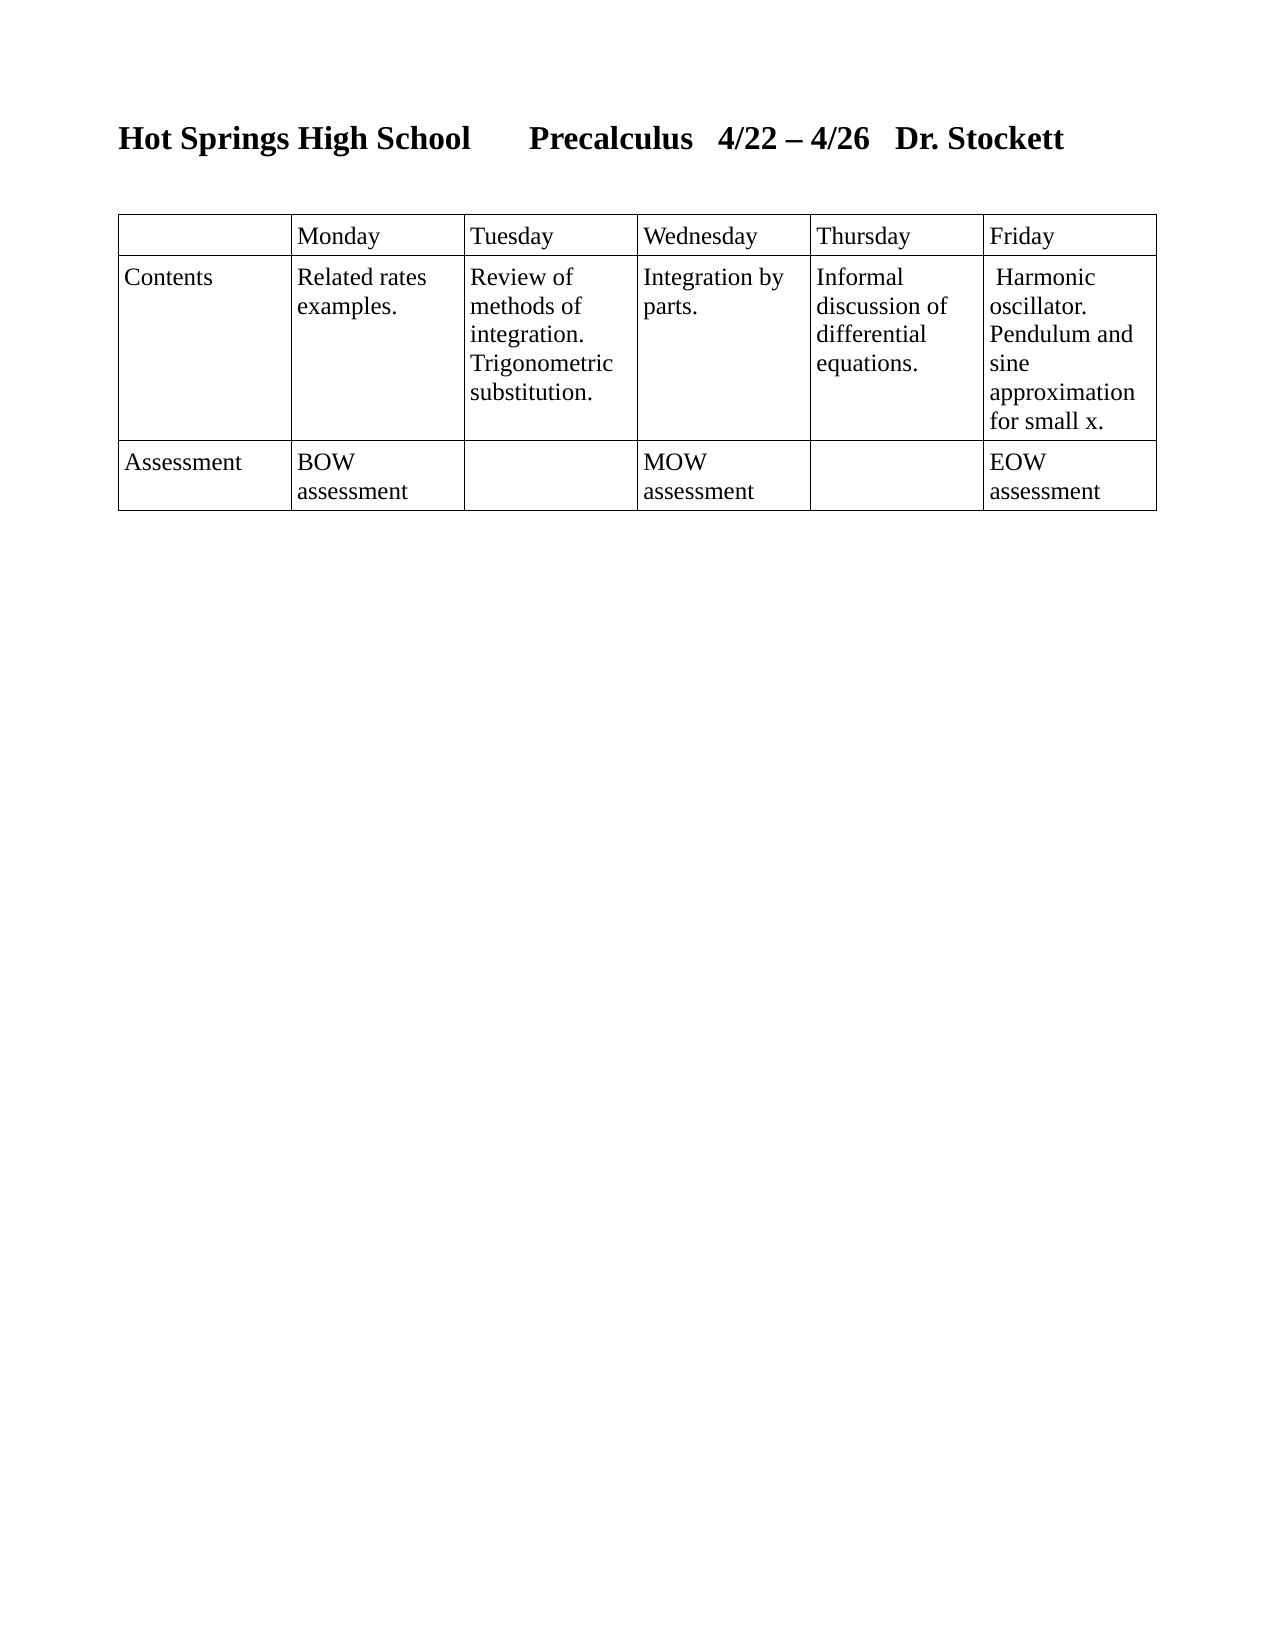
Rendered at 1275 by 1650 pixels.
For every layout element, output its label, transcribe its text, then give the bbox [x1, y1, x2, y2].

table_cell Review of methods of integration. Trigonometric substitution. [465, 256, 637, 440]
table_header [119, 215, 291, 255]
table_cell Assessment [119, 441, 291, 510]
table_cell Harmonic oscillator. Pendulum and sine approximation for small x. [984, 256, 1156, 440]
table_cell Related rates examples. [292, 256, 464, 440]
table_cell MOW assessment [638, 441, 810, 510]
table_cell [465, 441, 637, 510]
table_header Friday [984, 215, 1156, 255]
table_header Wednesday [638, 215, 810, 255]
text Hot Springs High School Precalculus 4/22 – 4/26 Dr. Stockett [118, 118, 1157, 156]
table_header Tuesday [465, 215, 637, 255]
table_cell Informal discussion of differential equations. [811, 256, 983, 440]
table_header Thursday [811, 215, 983, 255]
table_cell Integration by parts. [638, 256, 810, 440]
table_cell BOW assessment [292, 441, 464, 510]
table_cell EOW assessment [984, 441, 1156, 510]
table_cell [811, 441, 983, 510]
table_header Monday [292, 215, 464, 255]
table_cell Contents [119, 256, 291, 440]
